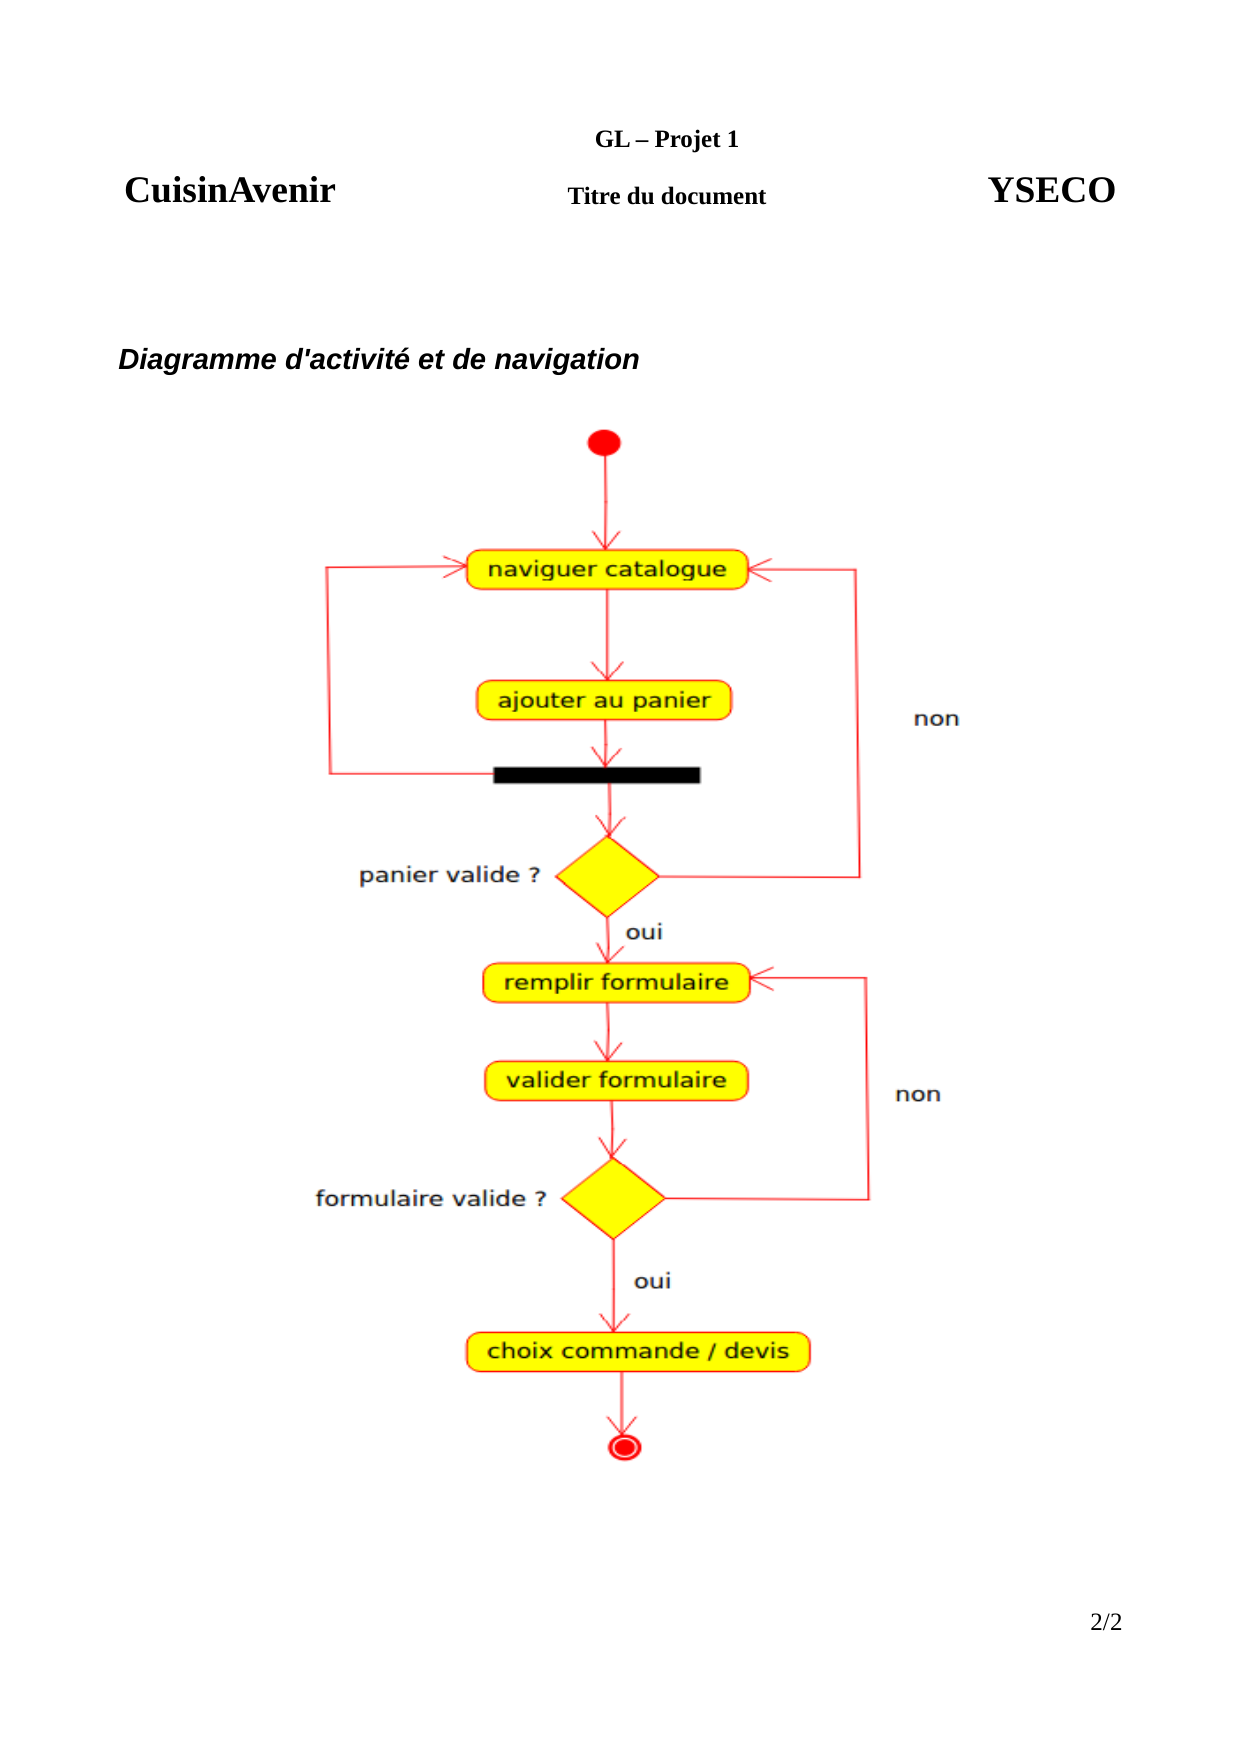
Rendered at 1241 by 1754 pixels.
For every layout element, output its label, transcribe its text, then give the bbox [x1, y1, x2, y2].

subtitle Diagramme d'activité et de navigation [118, 342, 1122, 376]
picture [239, 402, 1002, 1519]
